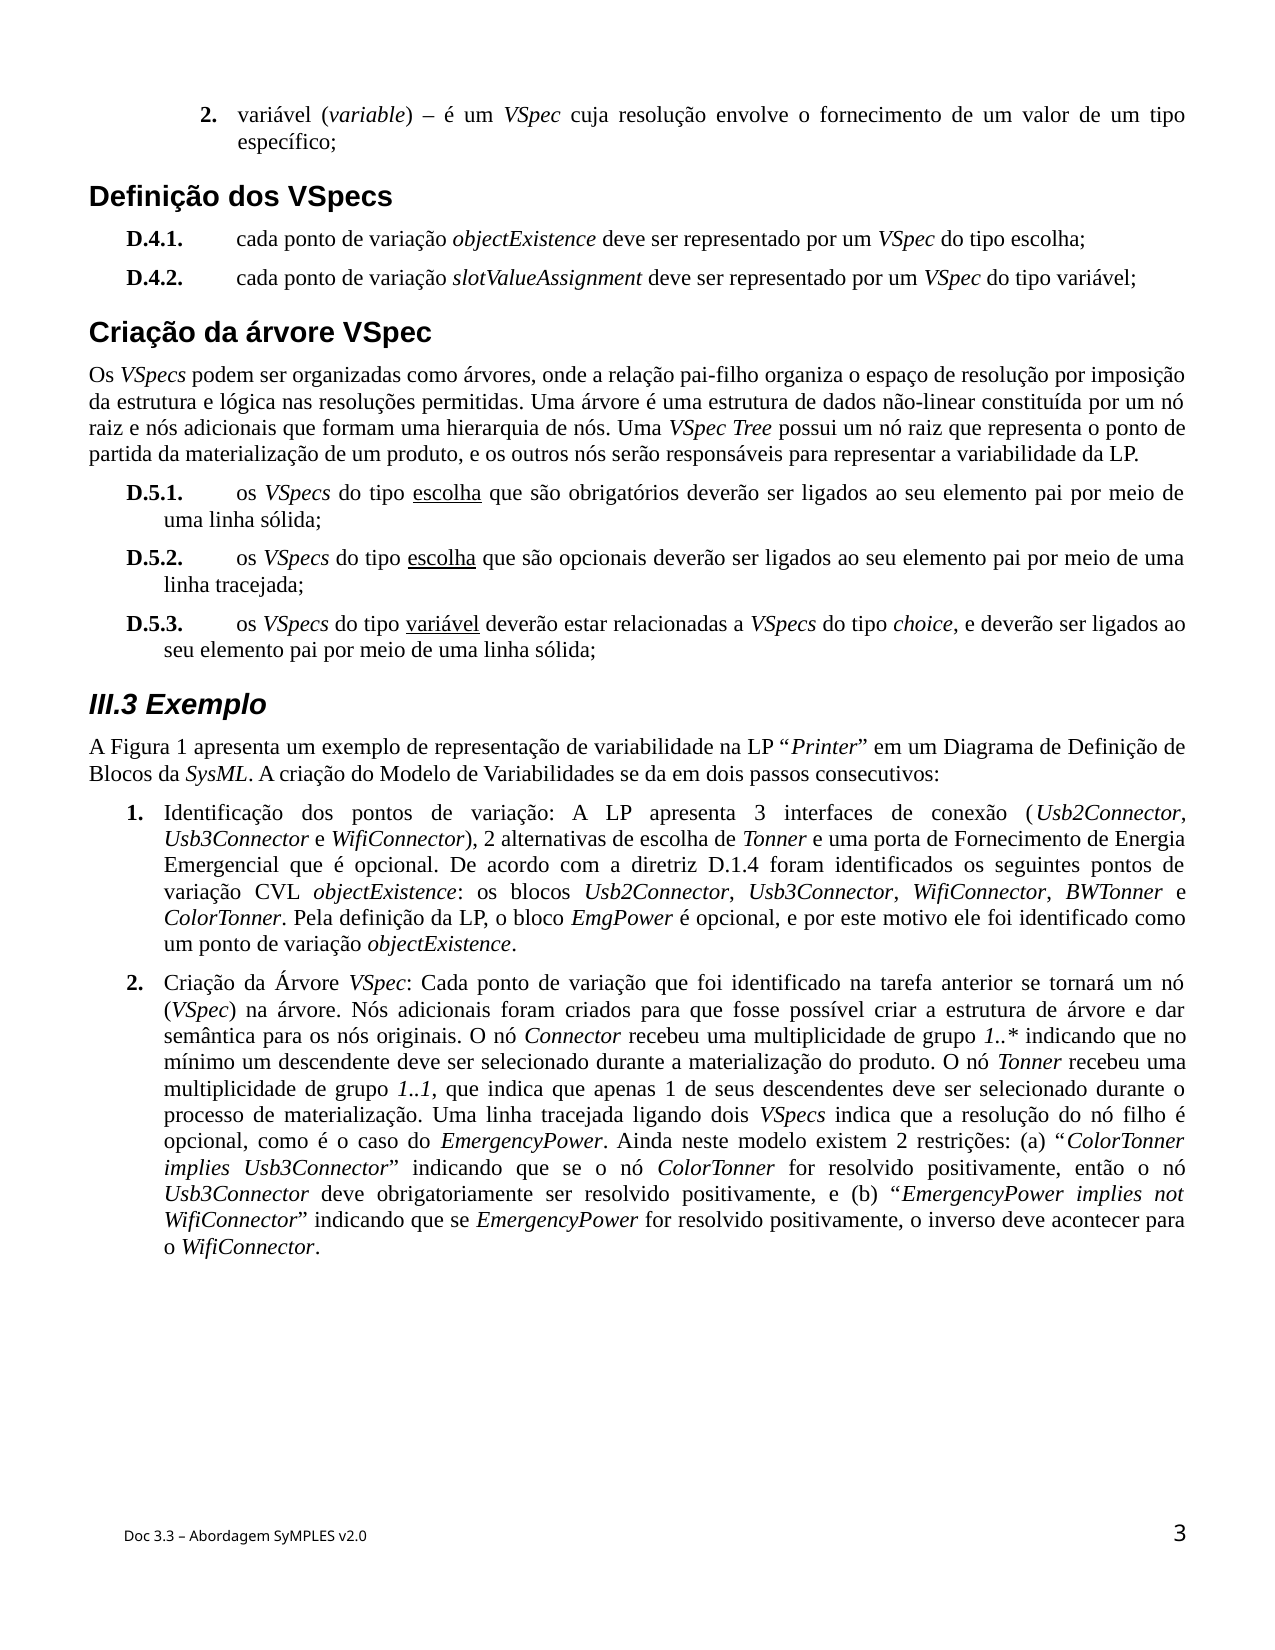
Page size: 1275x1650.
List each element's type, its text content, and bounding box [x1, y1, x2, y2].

subtitle Criação da árvore VSpec [89, 315, 1186, 349]
list os VSpecs do tipo variável deverão estar relacionadas a VSpecs do tipo choice, e deverão ser ligados ao seu elemento pai por meio de uma linha sólida; [126, 610, 1186, 662]
list Identificação dos pontos de variação: A LP apresenta 3 interfaces de conexão (Usb2Connector, Usb3Connector e WifiConnector), 2 alternativas de escolha de Tonner e uma porta de Fornecimento de Energia Emergencial que é opcional. De acordo com a diretriz D.1.4 foram identificados os seguintes pontos de variação CVL objectExistence: os blocos Usb2Connector, Usb3Connector, WifiConnector, BWTonner e ColorTonner. Pela definição da LP, o bloco EmgPower é opcional, e por este motivo ele foi identificado como um ponto de variação objectExistence. [126, 799, 1186, 957]
text A Figura 1 apresenta um exemplo de representação de variabilidade na LP “Printer” em um Diagrama de Definição de Blocos da SysML. A criação do Modelo de Variabilidades se da em dois passos consecutivos: [89, 733, 1186, 786]
text Os VSpecs podem ser organizadas como árvores, onde a relação pai-filho organiza o espaço de resolução por imposição da estrutura e lógica nas resoluções permitidas. Uma árvore é uma estrutura de dados não-linear constituída por um nó raiz e nós adicionais que formam uma hierarquia de nós. Uma VSpec Tree possui um nó raiz que representa o ponto de partida da materialização de um produto, e os outros nós serão responsáveis para representar a variabilidade da LP. [89, 361, 1186, 467]
subtitle III.3 Exemplo [89, 687, 1186, 721]
list cada ponto de variação objectExistence deve ser representado por um VSpec do tipo escolha; [126, 225, 1186, 251]
list os VSpecs do tipo escolha que são opcionais deverão ser ligados ao seu elemento pai por meio de uma linha tracejada; [126, 544, 1186, 597]
list Criação da Árvore VSpec: Cada ponto de variação que foi identificado na tarefa anterior se tornará um nó (VSpec) na árvore. Nós adicionais foram criados para que fosse possível criar a estrutura de árvore e dar semântica para os nós originais. O nó Connector recebeu uma multiplicidade de grupo 1..* indicando que no mínimo um descendente deve ser selecionado durante a materialização do produto. O nó Tonner recebeu uma multiplicidade de grupo 1..1, que indica que apenas 1 de seus descendentes deve ser selecionado durante o processo de materialização. Uma linha tracejada ligando dois VSpecs indica que a resolução do nó filho é opcional, como é o caso do EmergencyPower. Ainda neste modelo existem 2 restrições: (a) “ColorTonner implies Usb3Connector” indicando que se o nó ColorTonner for resolvido positivamente, então o nó Usb3Connector deve obrigatoriamente ser resolvido positivamente, e (b) “EmergencyPower implies not WifiConnector” indicando que se EmergencyPower for resolvido positivamente, o inverso deve acontecer para o WifiConnector. [126, 969, 1186, 1259]
list variável (variable) – é um VSpec cuja resolução envolve o fornecimento de um valor de um tipo específico; [200, 101, 1186, 154]
subtitle Definição dos VSpecs [89, 179, 1186, 213]
list cada ponto de variação slotValueAssignment deve ser representado por um VSpec do tipo variável; [126, 264, 1186, 290]
list os VSpecs do tipo escolha que são obrigatórios deverão ser ligados ao seu elemento pai por meio de uma linha sólida; [126, 479, 1186, 532]
